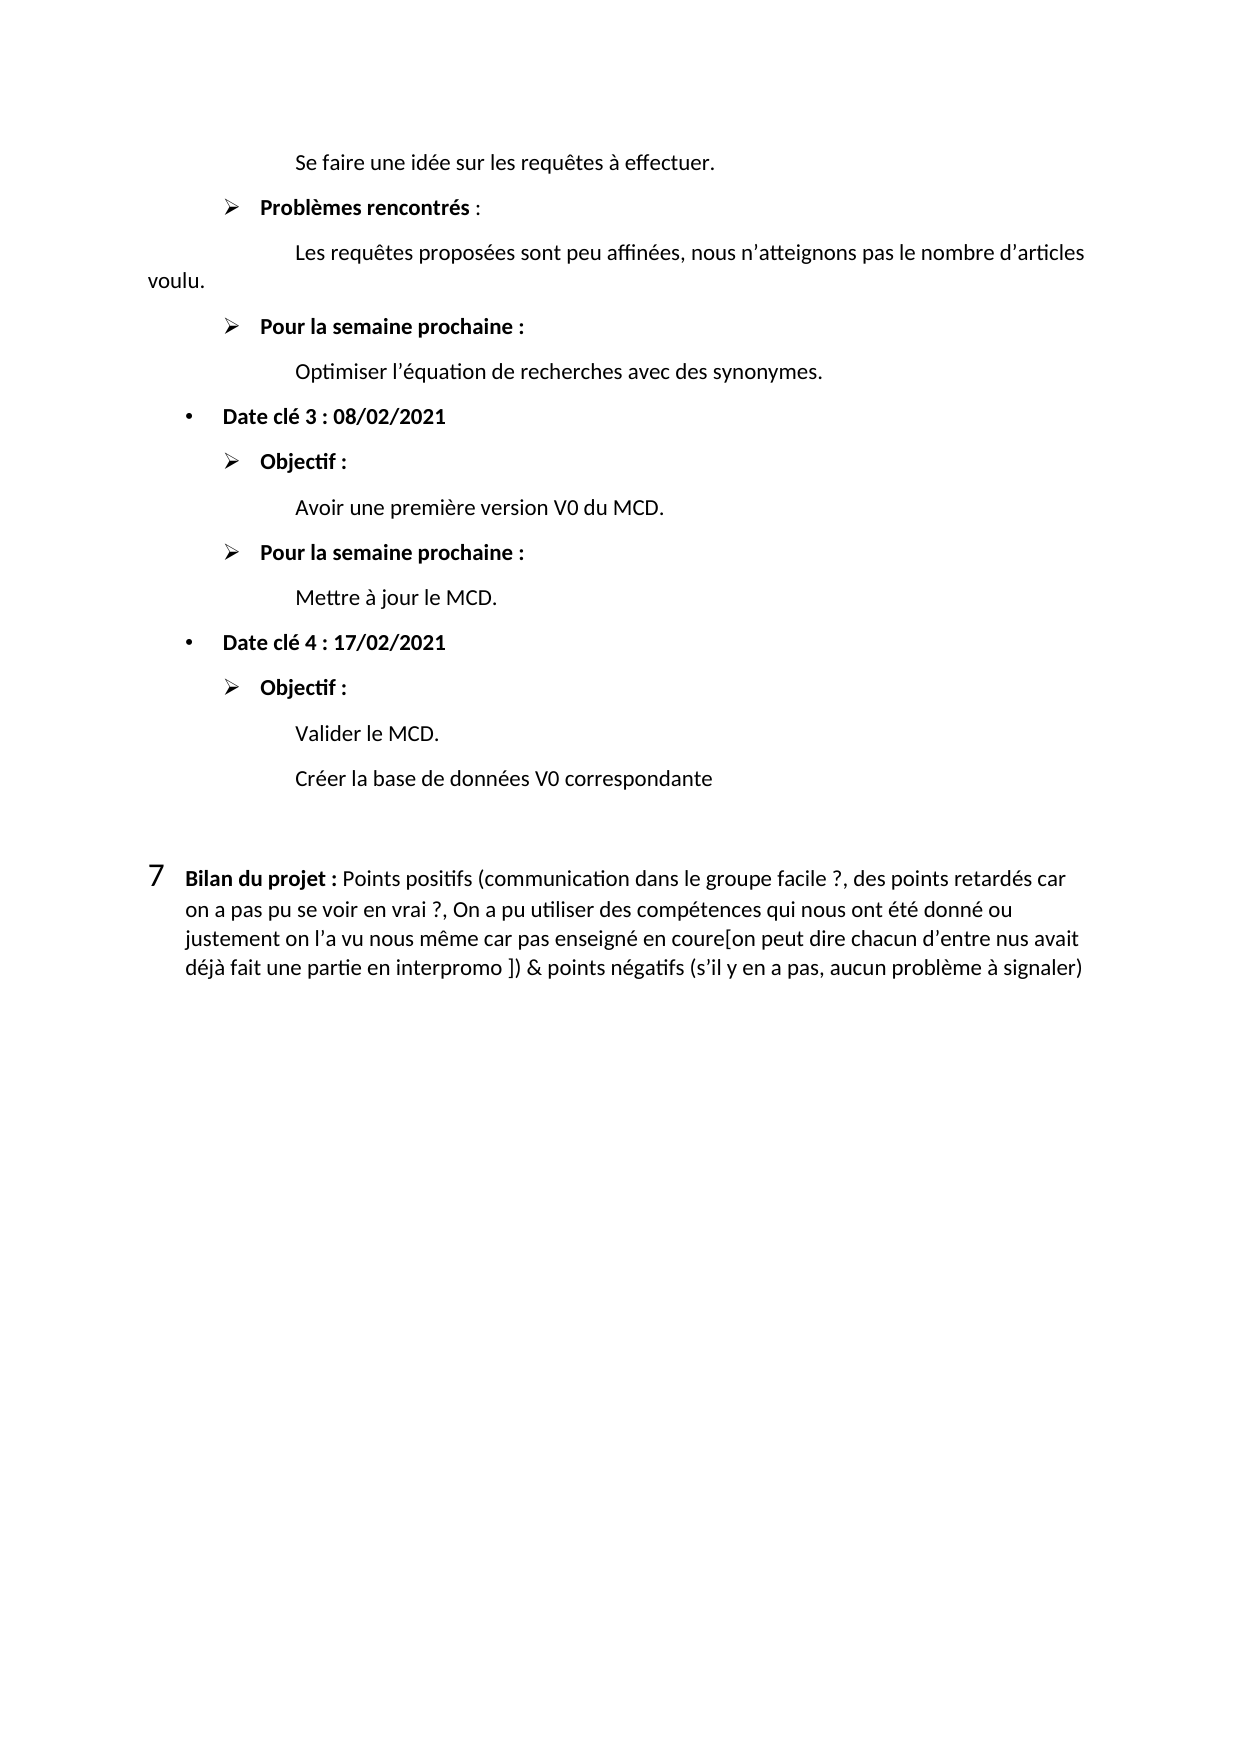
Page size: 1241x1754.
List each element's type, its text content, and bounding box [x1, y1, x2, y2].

text Mettre à jour le MCD. [148, 583, 1093, 611]
list Date clé 4 : 17/02/2021 [185, 628, 1093, 656]
list Bilan du projet : Points positifs (communication dans le groupe facile ?, des points retardés car on a pas pu se voir en vrai ?, On a pu utiliser des compétences qui nous ont été donné ou justement on l’a vu nous même car pas enseigné en coure[on peut dire chacun d’entre nus avait déjà fait une partie en interpromo ]) & points négatifs (s’il y en a pas, aucun problème à signaler) [148, 854, 1093, 981]
list Pour la semaine prochaine : [223, 538, 1093, 566]
text Se faire une idée sur les requêtes à effectuer. [148, 148, 1093, 176]
list Date clé 3 : 08/02/2021 [185, 402, 1093, 430]
list Pour la semaine prochaine : [223, 312, 1093, 340]
list Objectif : [223, 673, 1093, 701]
text Les requêtes proposées sont peu affinées, nous n’atteignons pas le nombre d’articles voulu. [148, 238, 1093, 294]
text Avoir une première version V0 du MCD. [148, 493, 1093, 521]
text Créer la base de données V0 correspondante [148, 764, 1093, 792]
text Valider le MCD. [148, 719, 1093, 747]
list Objectif : [223, 447, 1093, 475]
list Problèmes rencontrés : [223, 193, 1093, 221]
text Optimiser l’équation de recherches avec des synonymes. [148, 357, 1093, 385]
